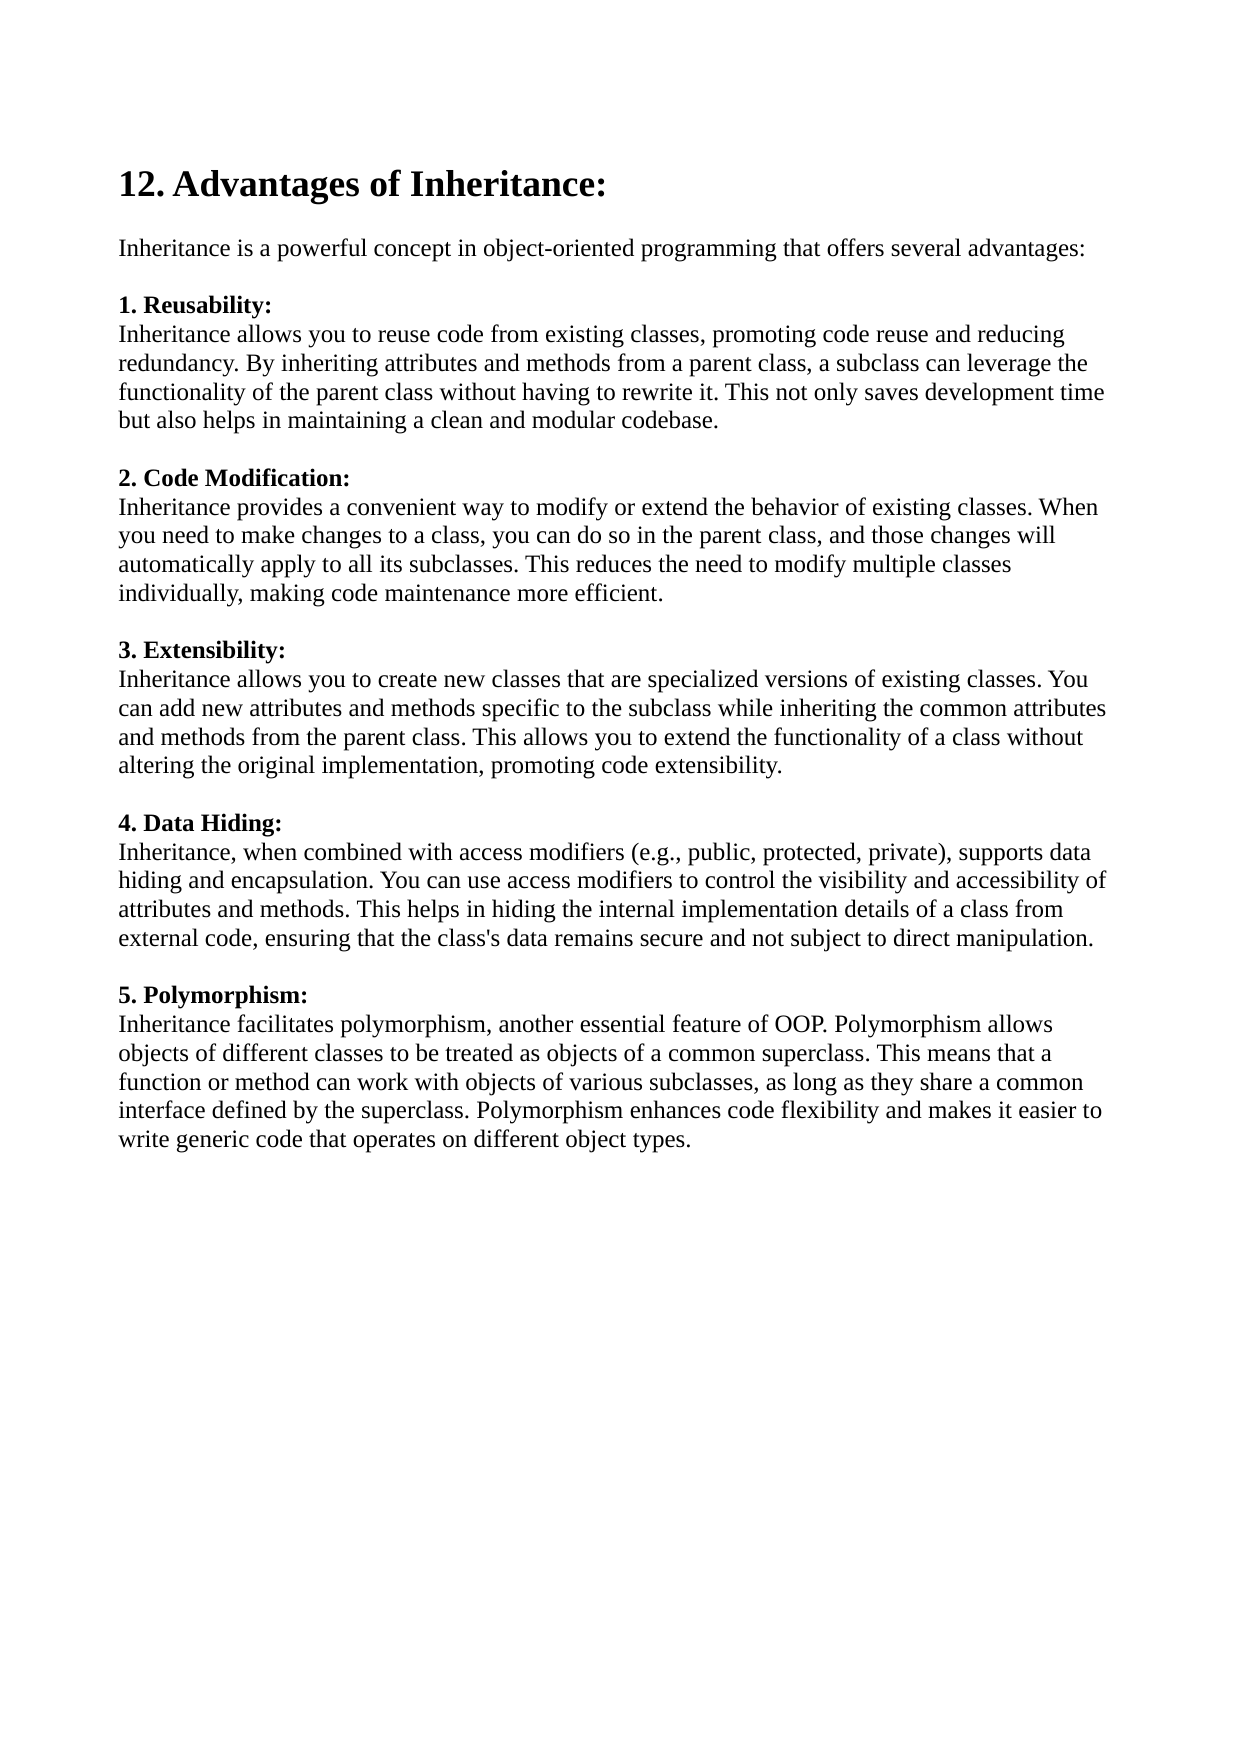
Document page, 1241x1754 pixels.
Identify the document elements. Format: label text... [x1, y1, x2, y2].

text Inheritance facilitates polymorphism, another essential feature of OOP. Polymorphism allows objects of different classes to be treated as objects of a common superclass. This means that a function or method can work with objects of various subclasses, as long as they share a common interface defined by the superclass. Polymorphism enhances code flexibility and makes it easier to write generic code that operates on different object types. [118, 1009, 1122, 1153]
text 2. Code Modification: [118, 463, 1122, 492]
text Inheritance allows you to create new classes that are specialized versions of existing classes. You can add new attributes and methods specific to the subclass while inheriting the common attributes and methods from the parent class. This allows you to extend the functionality of a class without altering the original implementation, promoting code extensibility. [118, 664, 1122, 779]
text 5. Polymorphism: [118, 981, 1122, 1009]
text 4. Data Hiding: [118, 808, 1122, 837]
text 1. Reusability: [118, 291, 1122, 319]
text Inheritance is a powerful concept in object-oriented programming that offers several advantages: [118, 233, 1122, 262]
text Inheritance provides a convenient way to modify or extend the behavior of existing classes. When you need to make changes to a class, you can do so in the parent class, and those changes will automatically apply to all its subclasses. This reduces the need to modify multiple classes individually, making code maintenance more efficient. [118, 492, 1122, 607]
text 12. Advantages of Inheritance: [118, 161, 1122, 204]
text Inheritance allows you to reuse code from existing classes, promoting code reuse and reducing redundancy. By inheriting attributes and methods from a parent class, a subclass can leverage the functionality of the parent class without having to rewrite it. This not only saves development time but also helps in maintaining a clean and modular codebase. [118, 319, 1122, 434]
text Inheritance, when combined with access modifiers (e.g., public, protected, private), supports data hiding and encapsulation. You can use access modifiers to control the visibility and accessibility of attributes and methods. This helps in hiding the internal implementation details of a class from external code, ensuring that the class's data remains secure and not subject to direct manipulation. [118, 837, 1122, 952]
text 3. Extensibility: [118, 636, 1122, 664]
